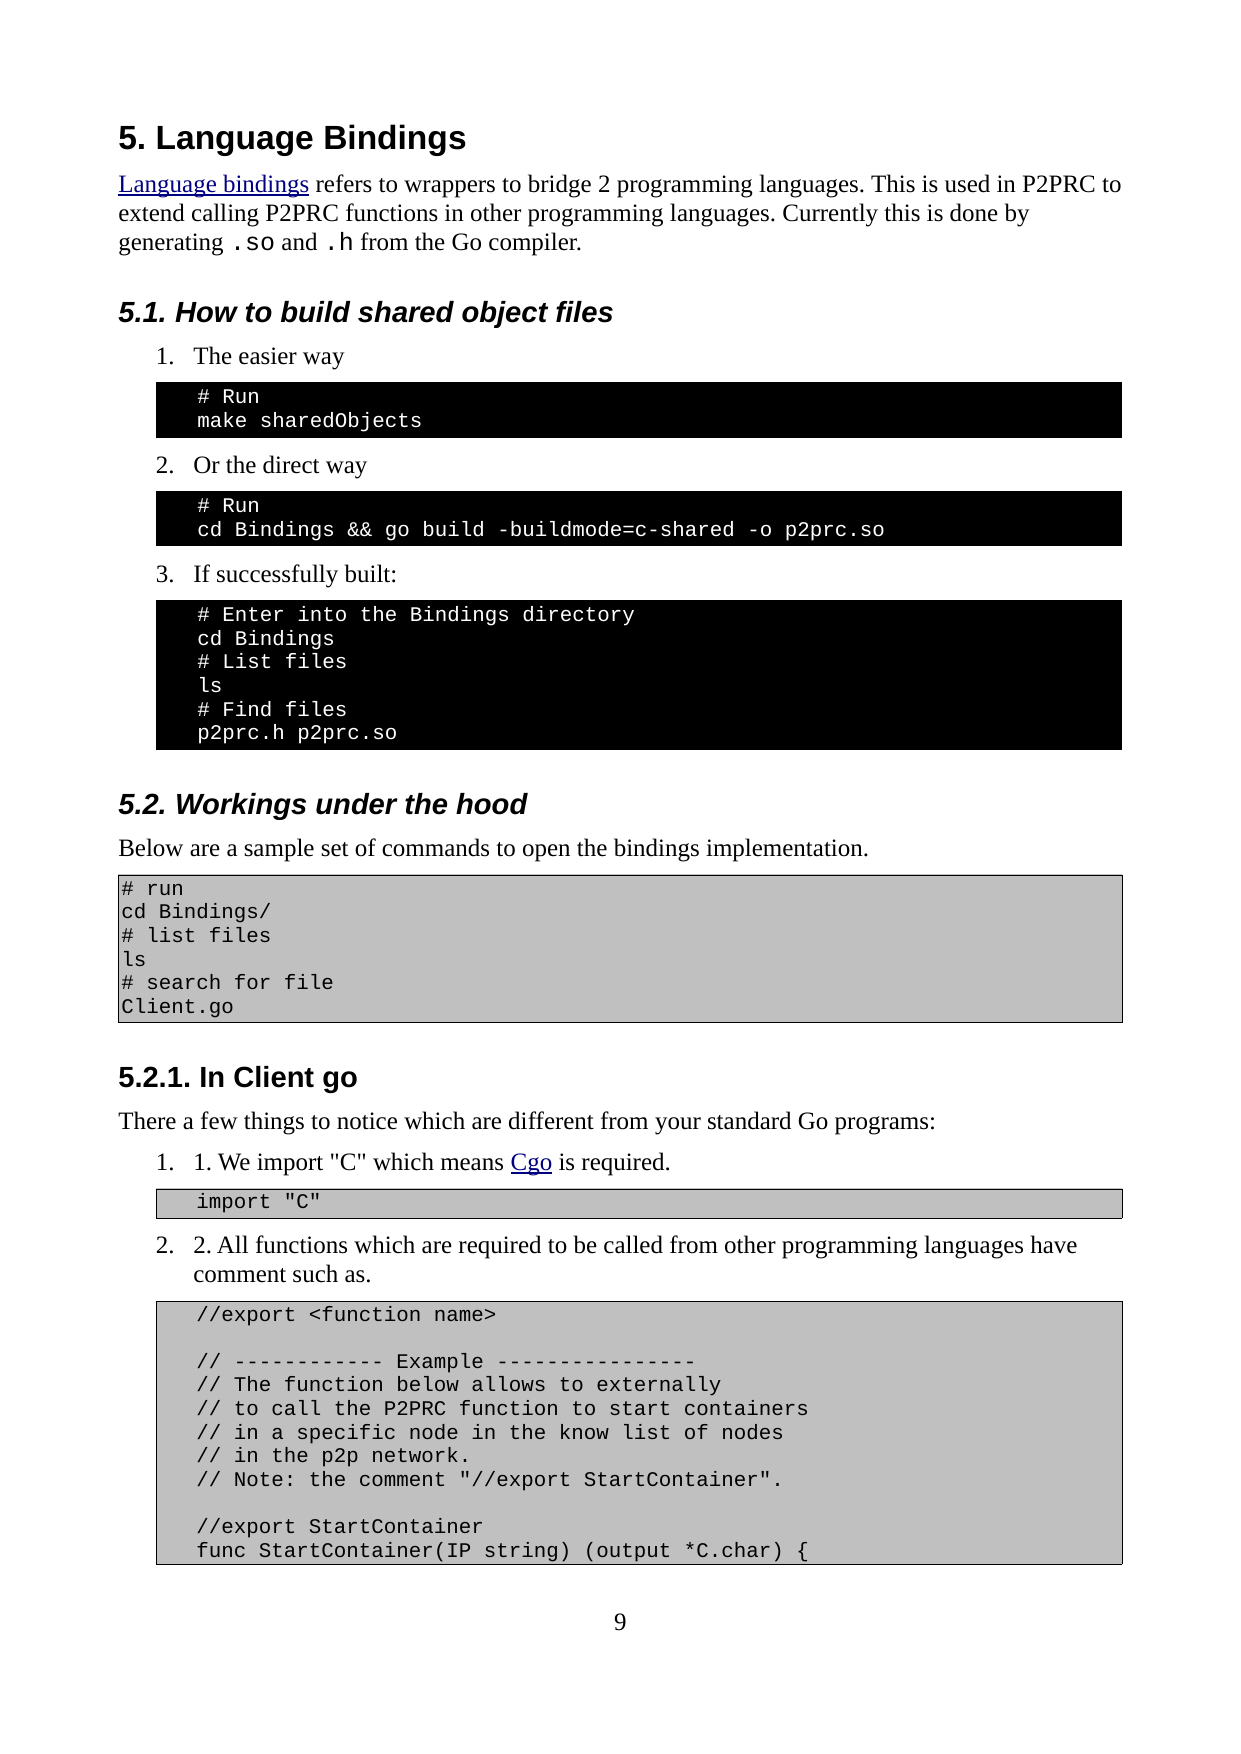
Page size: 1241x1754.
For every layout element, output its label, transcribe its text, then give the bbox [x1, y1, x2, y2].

text Language bindings refers to wrappers to bridge 2 programming languages. This is used in P2PRC to extend calling P2PRC functions in other programming languages. Currently this is done by generating .so and .h from the Go compiler. [118, 169, 1122, 258]
list # Enter into the Bindings directory [157, 601, 1121, 624]
list # Find files [157, 695, 1121, 718]
list The easier way [156, 341, 1122, 370]
list ls [157, 671, 1121, 695]
text # list files [119, 922, 1122, 946]
text Client.go [119, 993, 1122, 1022]
list // The function below allows to externally [157, 1371, 1122, 1395]
list # List files [157, 647, 1121, 671]
subtitle In Client go [118, 1060, 1122, 1093]
list Or the direct way [156, 450, 1122, 479]
list # Run [157, 384, 1121, 406]
subtitle Language Bindings [118, 118, 1122, 157]
list // in the p2p network. [157, 1442, 1122, 1466]
list //export <function name> [157, 1302, 1122, 1324]
text # run [119, 876, 1122, 898]
list //export StartContainer [157, 1513, 1122, 1537]
list # Run [157, 492, 1121, 515]
subtitle How to build shared object files [118, 295, 1122, 329]
text Below are a sample set of commands to open the bindings implementation. [118, 833, 1122, 862]
list func StartContainer(IP string) (output *C.char) { [157, 1537, 1122, 1564]
list make sharedObjects [157, 406, 1121, 437]
list import "C" [157, 1190, 1122, 1218]
list // to call the P2PRC function to start containers [157, 1395, 1122, 1419]
text There a few things to notice which are different from your standard Go programs: [118, 1106, 1122, 1135]
subtitle Workings under the hood [118, 787, 1122, 821]
list p2prc.h p2prc.so [157, 718, 1121, 749]
text ls [119, 946, 1122, 969]
list 2. All functions which are required to be called from other programming languages have comment such as. [156, 1231, 1122, 1288]
list // Note: the comment "//export StartContainer". [157, 1466, 1122, 1490]
list cd Bindings [157, 624, 1121, 647]
list If successfully built: [156, 559, 1122, 588]
list cd Bindings && go build -buildmode=c-shared -o p2prc.so [157, 515, 1121, 545]
list 1. We import "C" which means Cgo is required. [156, 1147, 1122, 1176]
text # search for file [119, 969, 1122, 993]
list // in a specific node in the know list of nodes [157, 1419, 1122, 1442]
list // ------------ Example ---------------- [157, 1348, 1122, 1371]
text cd Bindings/ [119, 898, 1122, 922]
